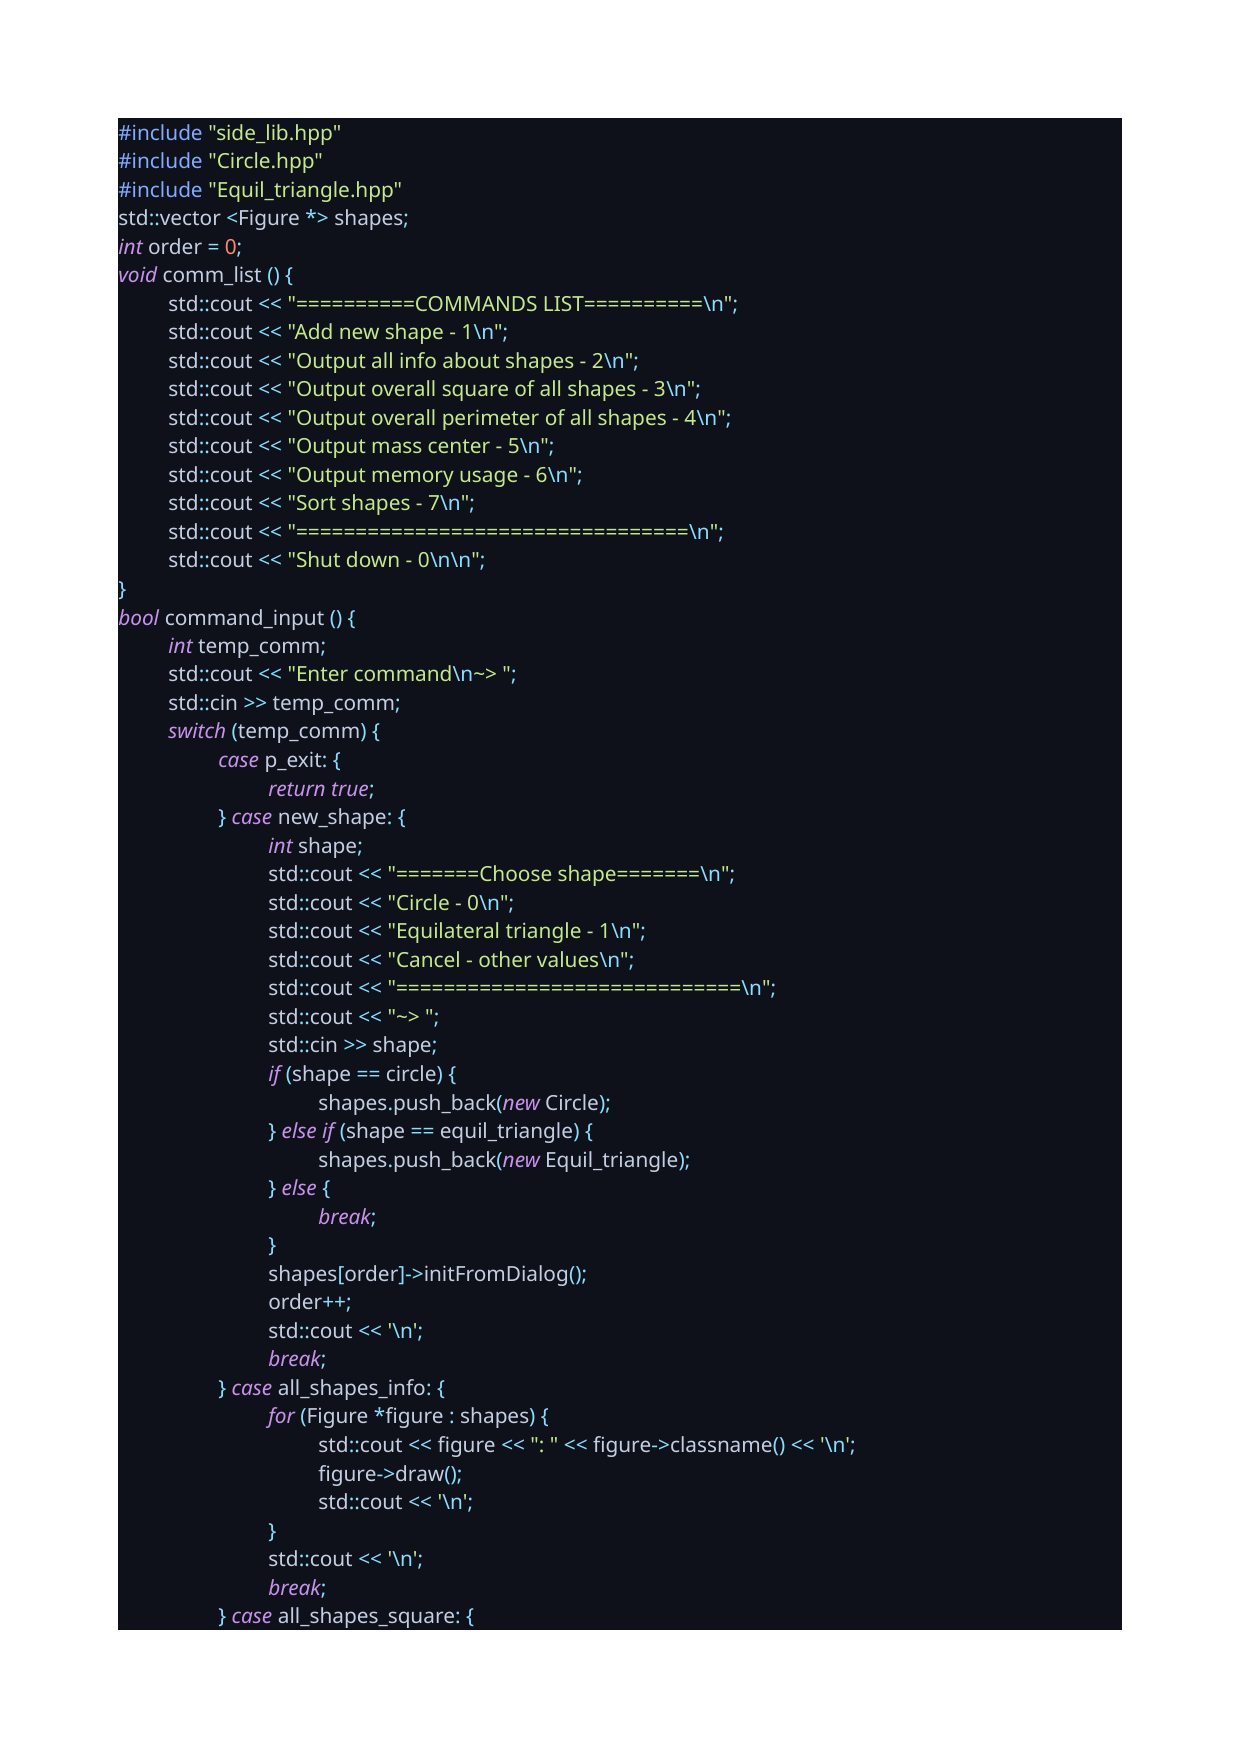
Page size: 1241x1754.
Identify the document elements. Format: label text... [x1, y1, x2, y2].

text std::cout << "Output overall perimeter of all shapes - 4\n"; [118, 403, 1122, 431]
text #include "Circle.hpp" [118, 147, 1122, 175]
text std::cout << "==========COMMANDS LIST==========\n"; [118, 289, 1122, 317]
text } else { [118, 1173, 1122, 1202]
text int order = 0; [118, 232, 1122, 260]
text std::cout << "Output mass center - 5\n"; [118, 431, 1122, 460]
text std::cout << "Enter command\n~> "; [118, 659, 1122, 688]
text return true; [118, 774, 1122, 802]
text std::cout << "Sort shapes - 7\n"; [118, 488, 1122, 517]
text break; [118, 1344, 1122, 1373]
text if (shape == circle) { [118, 1059, 1122, 1088]
text std::cout << "=================================\n"; [118, 517, 1122, 546]
text std::cout << '\n'; [118, 1487, 1122, 1516]
text shapes.push_back(new Circle); [118, 1088, 1122, 1116]
text } [118, 1516, 1122, 1544]
text } [118, 1230, 1122, 1259]
text shapes[order]->initFromDialog(); [118, 1259, 1122, 1287]
text std::cout << "=============================\n"; [118, 973, 1122, 1002]
text } case all_shapes_square: { [118, 1601, 1122, 1630]
text std::vector <Figure *> shapes; [118, 203, 1122, 232]
text std::cout << "Output all info about shapes - 2\n"; [118, 346, 1122, 374]
text int temp_comm; [118, 631, 1122, 659]
text int shape; [118, 831, 1122, 859]
text void comm_list () { [118, 260, 1122, 289]
text std::cout << "=======Choose shape=======\n"; [118, 859, 1122, 888]
text std::cout << "Equilateral triangle - 1\n"; [118, 916, 1122, 945]
text figure->draw(); [118, 1459, 1122, 1487]
text switch (temp_comm) { [118, 717, 1122, 745]
text case p_exit: { [118, 745, 1122, 774]
text std::cout << "Shut down - 0\n\n"; [118, 546, 1122, 574]
text std::cout << "Output memory usage - 6\n"; [118, 460, 1122, 488]
text std::cout << figure << ": " << figure->classname() << '\n'; [118, 1430, 1122, 1459]
text order++; [118, 1287, 1122, 1316]
text std::cout << "Circle - 0\n"; [118, 888, 1122, 916]
text for (Figure *figure : shapes) { [118, 1402, 1122, 1430]
text std::cout << "Add new shape - 1\n"; [118, 317, 1122, 346]
text std::cin >> temp_comm; [118, 688, 1122, 717]
text } case new_shape: { [118, 802, 1122, 831]
text std::cout << '\n'; [118, 1316, 1122, 1344]
text std::cin >> shape; [118, 1031, 1122, 1059]
text std::cout << "Cancel - other values\n"; [118, 945, 1122, 973]
text #include "side_lib.hpp" [118, 118, 1122, 147]
text shapes.push_back(new Equil_triangle); [118, 1145, 1122, 1173]
text bool command_input () { [118, 603, 1122, 631]
text std::cout << "~> "; [118, 1002, 1122, 1031]
text std::cout << "Output overall square of all shapes - 3\n"; [118, 374, 1122, 403]
text break; [118, 1573, 1122, 1601]
text } else if (shape == equil_triangle) { [118, 1116, 1122, 1145]
text #include "Equil_triangle.hpp" [118, 175, 1122, 203]
text } case all_shapes_info: { [118, 1373, 1122, 1402]
text } [118, 574, 1122, 603]
text break; [118, 1202, 1122, 1230]
text std::cout << '\n'; [118, 1544, 1122, 1573]
